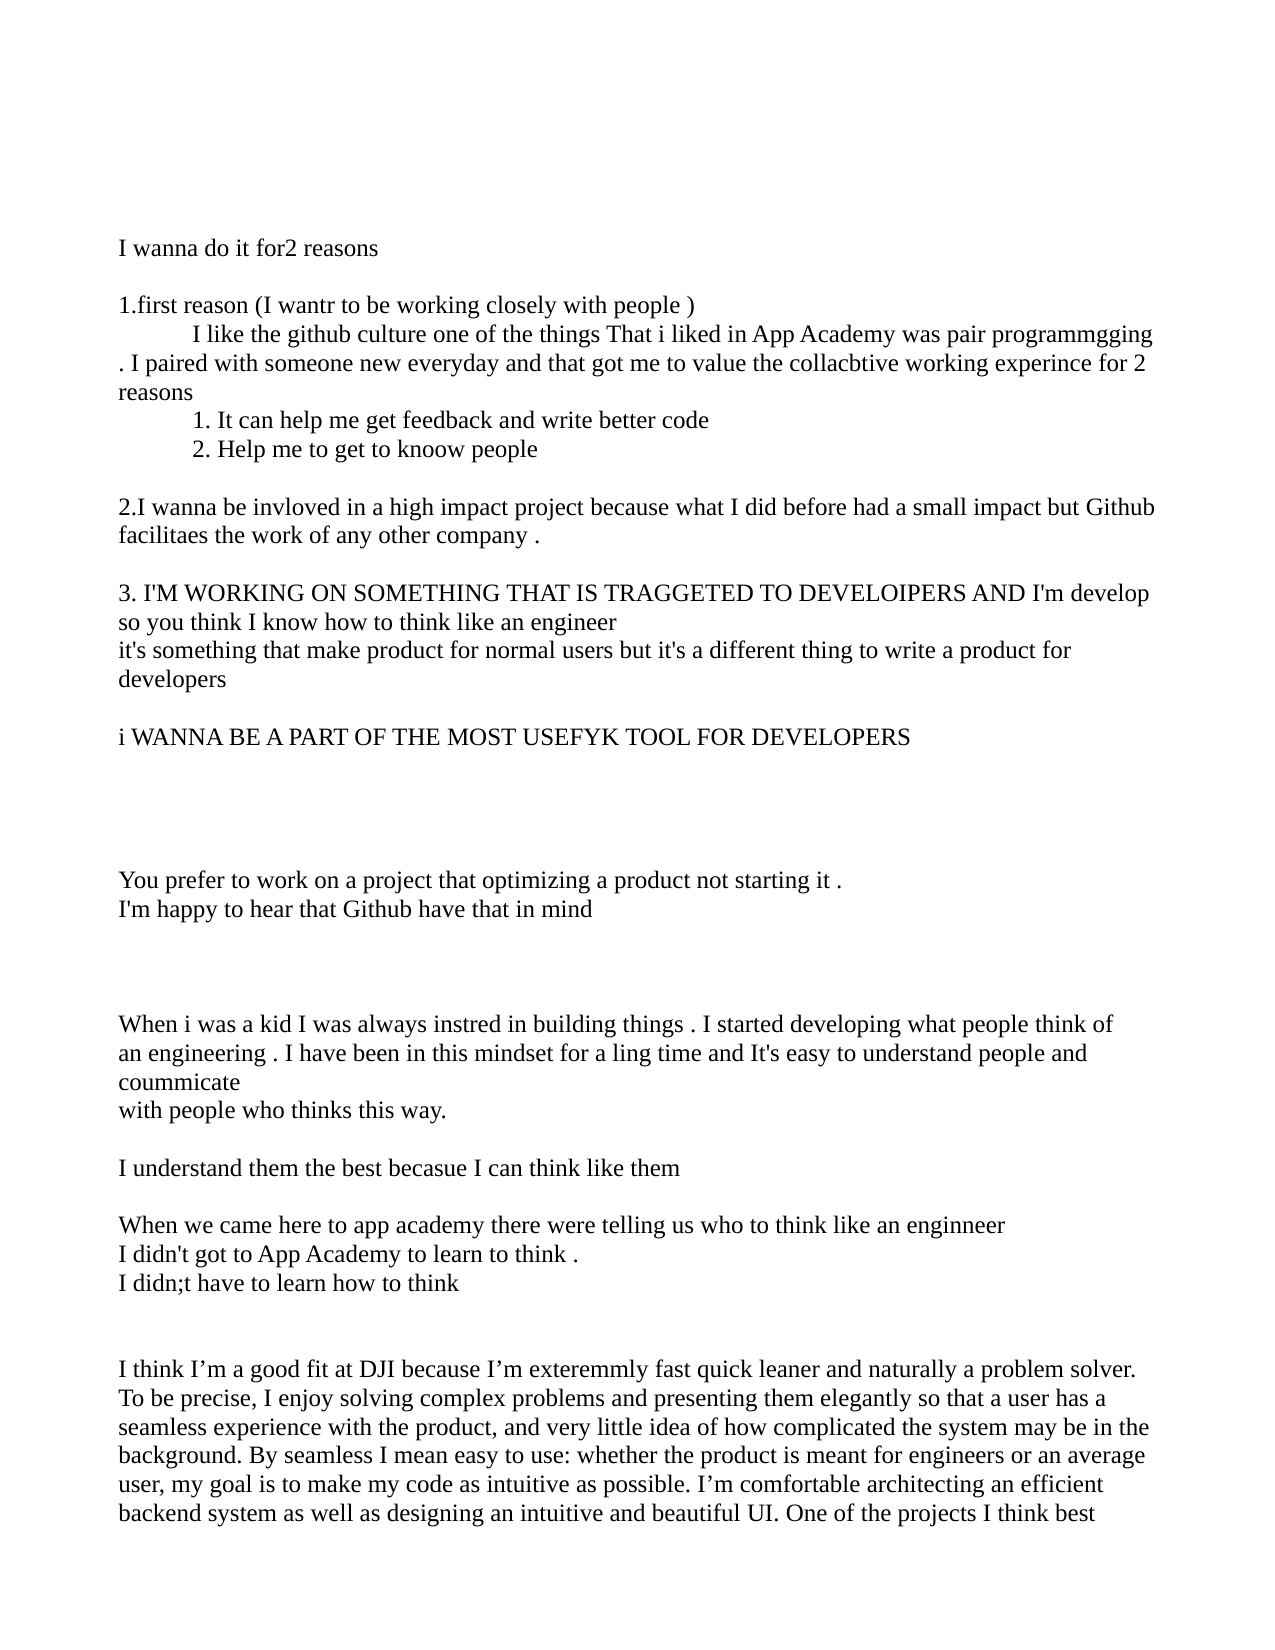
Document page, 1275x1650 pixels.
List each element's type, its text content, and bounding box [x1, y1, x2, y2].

text I didn;t have to learn how to think [118, 1268, 1157, 1297]
text I like the github culture one of the things That i liked in App Academy was pair programmgging . I paired with someone new everyday and that got me to value the collacbtive working experince for 2 reasons [118, 319, 1157, 406]
text with people who thinks this way. [118, 1096, 1157, 1124]
text I wanna do it for2 reasons [118, 233, 1157, 262]
text 3. I'M WORKING ON SOMETHING THAT IS TRAGGETED TO DEVELOIPERS AND I'm develop so you think I know how to think like an engineer [118, 578, 1157, 636]
text You prefer to work on a project that optimizing a product not starting it . [118, 866, 1157, 894]
text When we came here to app academy there were telling us who to think like an enginneer [118, 1211, 1157, 1239]
text it's something that make product for normal users but it's a different thing to write a product for developers [118, 636, 1157, 693]
text I think I’m a good fit at DJI because I’m exteremmly fast quick leaner and naturally a problem solver. To be precise, I enjoy solving complex problems and presenting them elegantly so that a user has a seamless experience with the product, and very little idea of how complicated the system may be in the background. By seamless I mean easy to use: whether the product is meant for engineers or an average user, my goal is to make my code as intuitive as possible. I’m comfortable architecting an efficient backend system as well as designing an intuitive and beautiful UI. One of the projects I think best [118, 1354, 1157, 1527]
text i WANNA BE A PART OF THE MOST USEFYK TOOL FOR DEVELOPERS [118, 722, 1157, 751]
text an engineering . I have been in this mindset for a ling time and It's easy to understand people and coummicate [118, 1038, 1157, 1096]
text 2. Help me to get to knoow people [118, 434, 1157, 463]
text I understand them the best becasue I can think like them [118, 1153, 1157, 1182]
text 1.first reason (I wantr to be working closely with people ) [118, 291, 1157, 319]
text I'm happy to hear that Github have that in mind [118, 894, 1157, 923]
text When i was a kid I was always instred in building things . I started developing what people think of [118, 1009, 1157, 1038]
text 1. It can help me get feedback and write better code [118, 406, 1157, 434]
text 2.I wanna be invloved in a high impact project because what I did before had a small impact but Github facilitaes the work of any other company . [118, 492, 1157, 549]
text I didn't got to App Academy to learn to think . [118, 1239, 1157, 1268]
